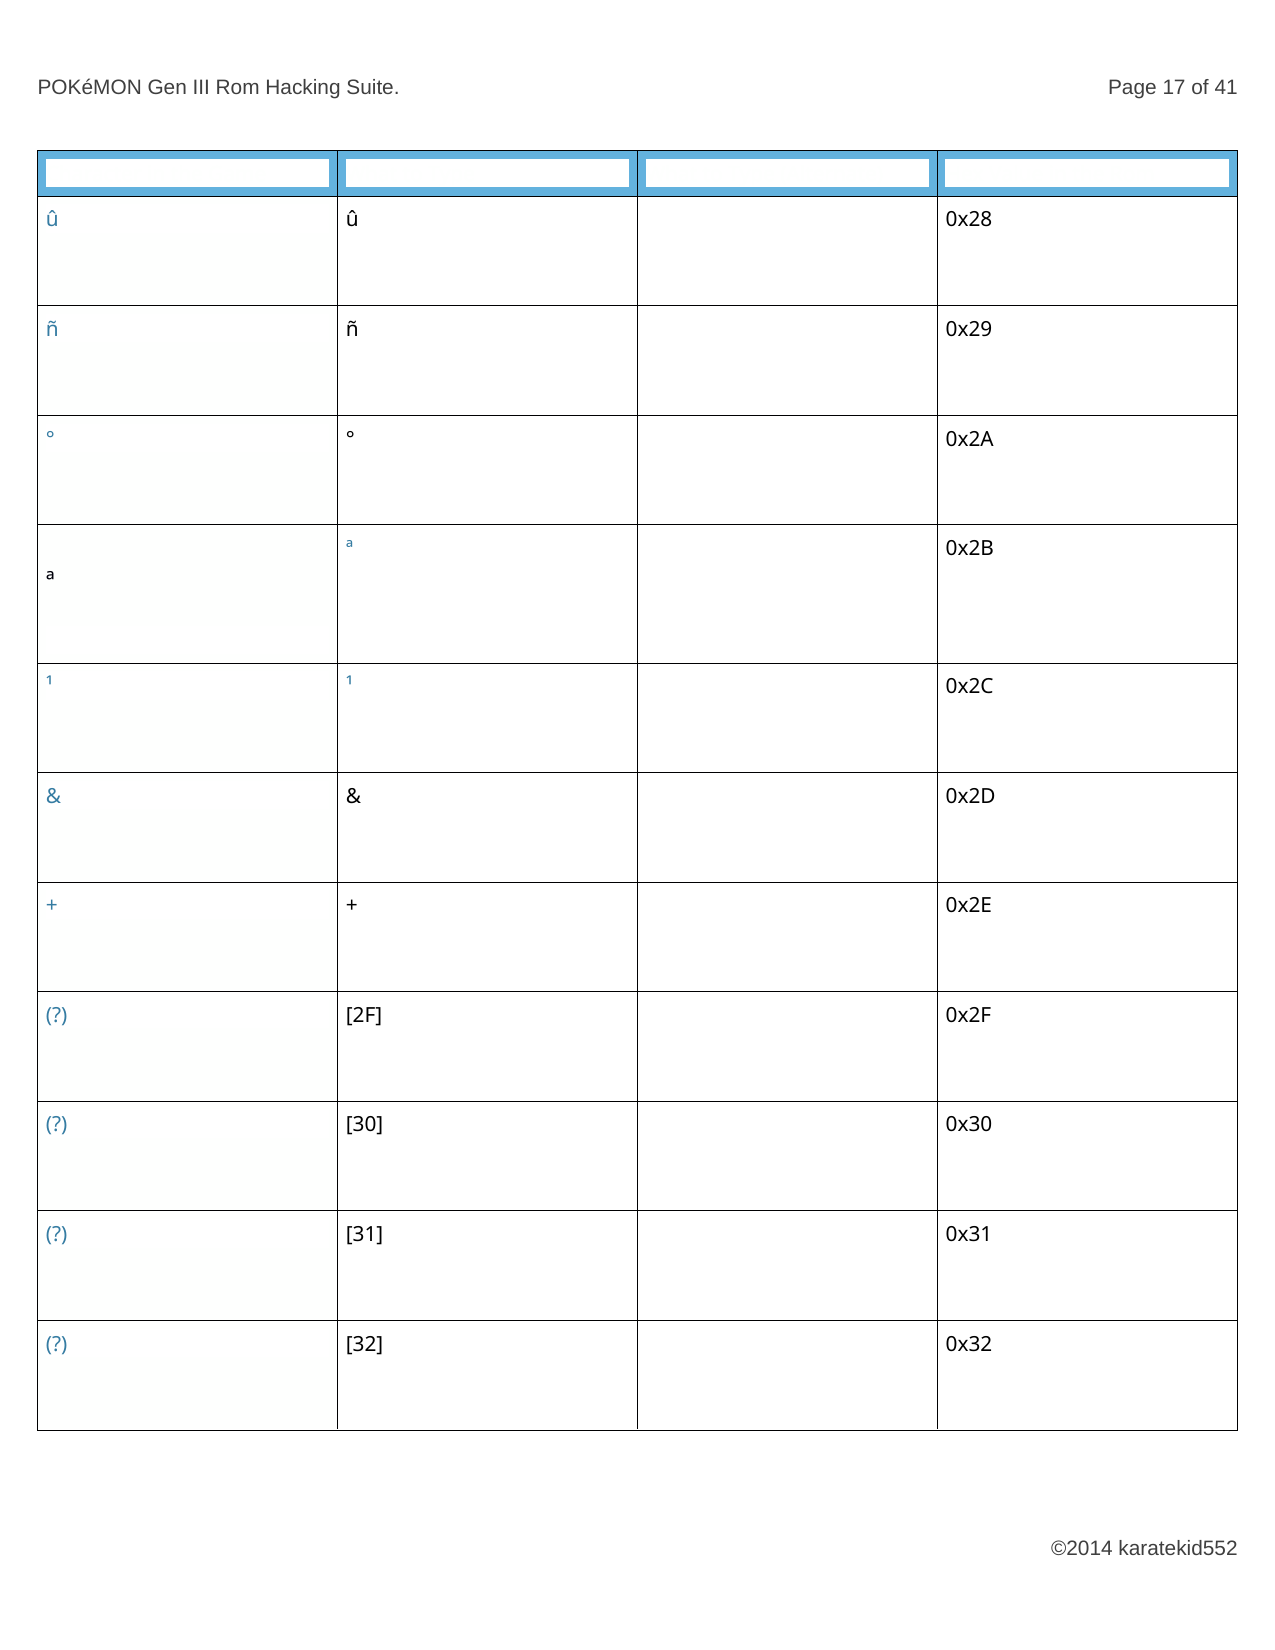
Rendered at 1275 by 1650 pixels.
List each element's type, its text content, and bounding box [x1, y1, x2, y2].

table_cell (?) [38, 1321, 337, 1429]
table_cell [638, 1321, 937, 1429]
table_cell 0x32 [938, 1321, 1237, 1429]
table_cell ¹ [338, 664, 637, 772]
table_cell [638, 883, 937, 991]
table_cell & [338, 773, 637, 882]
table_cell (?) [38, 1211, 337, 1320]
table_cell [638, 525, 937, 662]
table_cell [638, 664, 937, 772]
table_cell & [38, 773, 337, 882]
table_cell ñ [338, 306, 637, 415]
table_cell 0x2B [938, 525, 1237, 662]
table_cell 0x2A [938, 416, 1237, 524]
table_cell 0x31 [938, 1211, 1237, 1320]
table_cell [638, 306, 937, 415]
table_cell [31] [338, 1211, 637, 1320]
table_cell (?) [38, 992, 337, 1101]
table_cell (?) [38, 1102, 337, 1210]
table_cell ° [38, 416, 337, 524]
table_cell ª [338, 525, 637, 662]
table_cell [32] [338, 1321, 637, 1429]
table_cell [2F] [338, 992, 637, 1101]
table_header Hex Value in the Rom [938, 151, 1237, 196]
table_cell [30] [338, 1102, 637, 1210]
table_cell [638, 992, 937, 1101]
table_header What to Type (Alternate) [638, 151, 937, 196]
table_cell + [38, 883, 337, 991]
table_cell ª [38, 525, 337, 662]
table_cell [638, 1211, 937, 1320]
table_cell ñ [38, 306, 337, 415]
table_header Character in the Game [38, 151, 337, 196]
table_cell [638, 416, 937, 524]
table_cell ° [338, 416, 637, 524]
table_cell [638, 1102, 937, 1210]
table_cell 0x28 [938, 197, 1237, 305]
table_cell 0x2F [938, 992, 1237, 1101]
table_cell 0x2C [938, 664, 1237, 772]
table_cell [638, 197, 937, 305]
table_header What to Type [338, 151, 637, 196]
table_cell 0x2E [938, 883, 1237, 991]
table_cell + [338, 883, 637, 991]
table_cell 0x2D [938, 773, 1237, 882]
table_cell û [338, 197, 637, 305]
table_cell û [38, 197, 337, 305]
table_cell [638, 773, 937, 882]
table_cell 0x30 [938, 1102, 1237, 1210]
table_cell 0x29 [938, 306, 1237, 415]
table_cell ¹ [38, 664, 337, 772]
